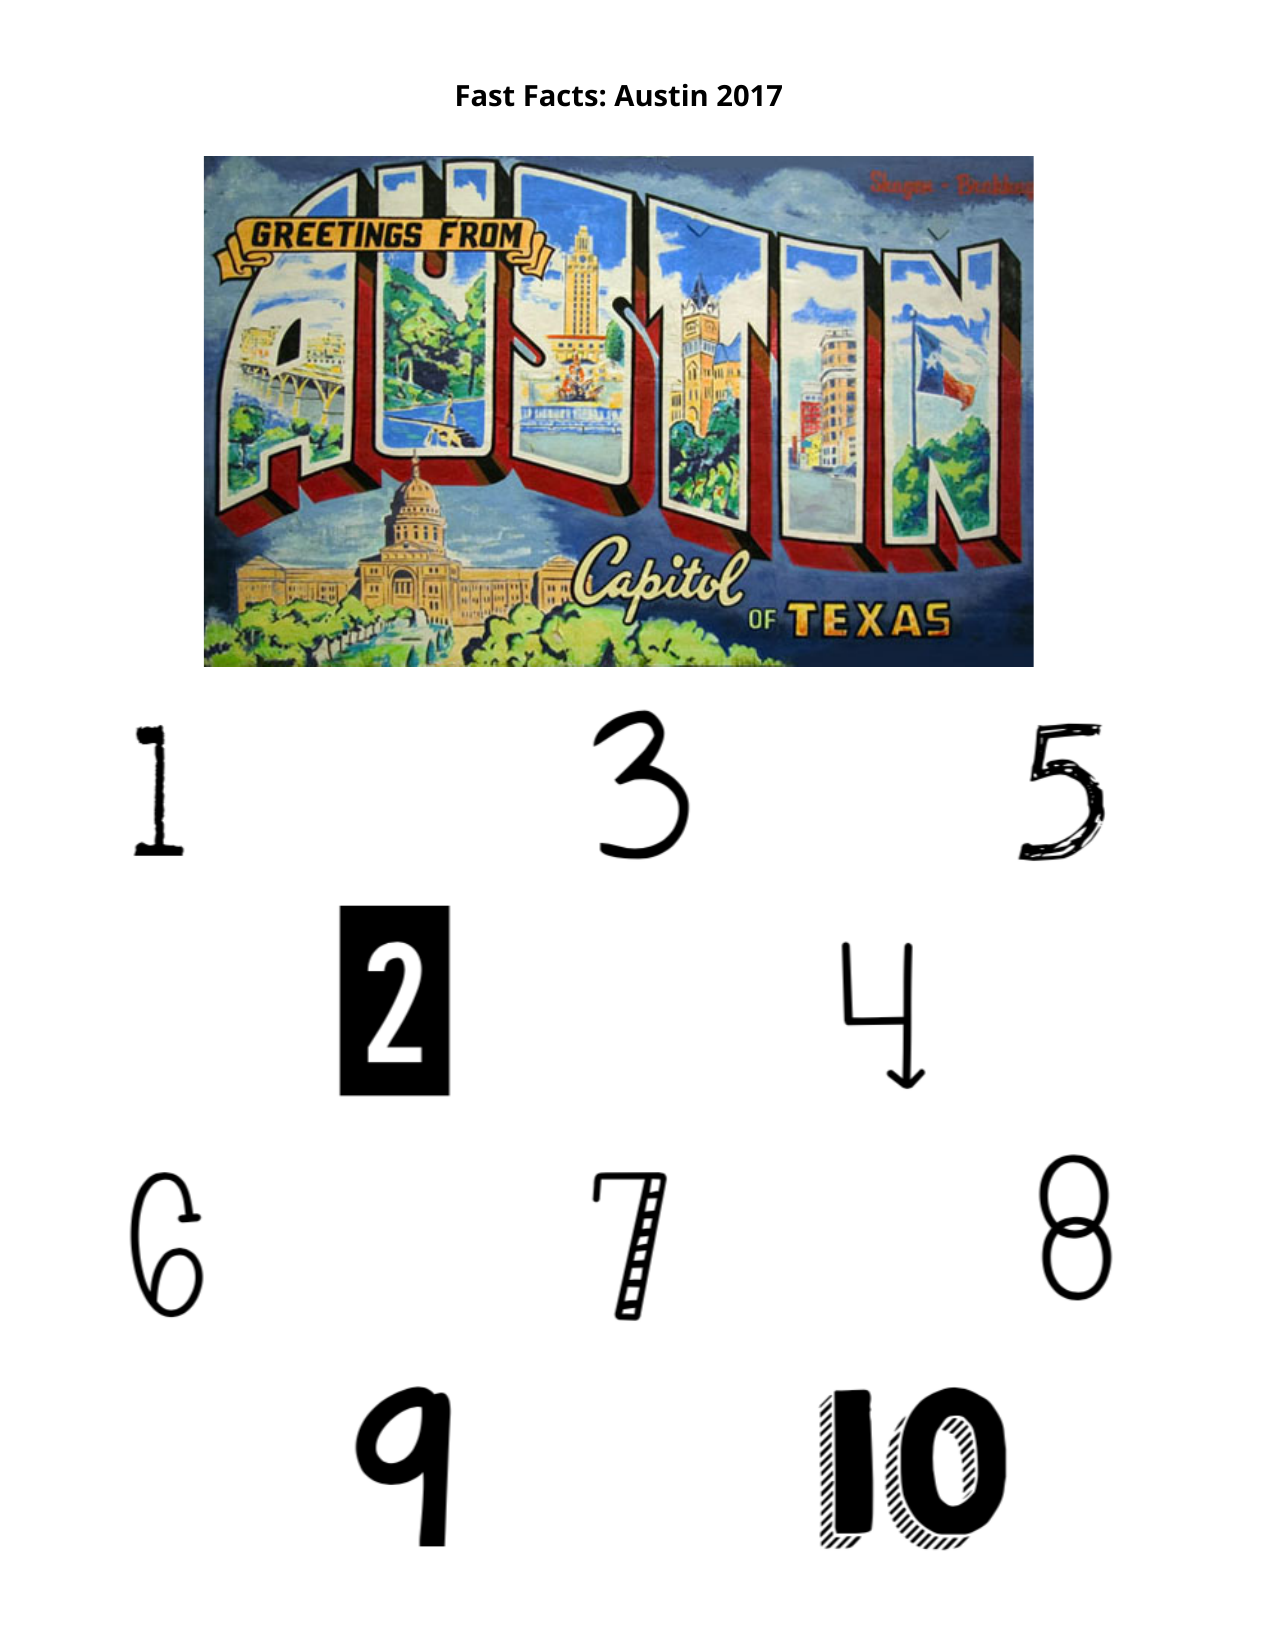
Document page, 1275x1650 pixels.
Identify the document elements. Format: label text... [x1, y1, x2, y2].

picture [109, 706, 1128, 1567]
text Fast Facts: Austin 2017 [75, 75, 1162, 115]
picture [203, 156, 1034, 667]
